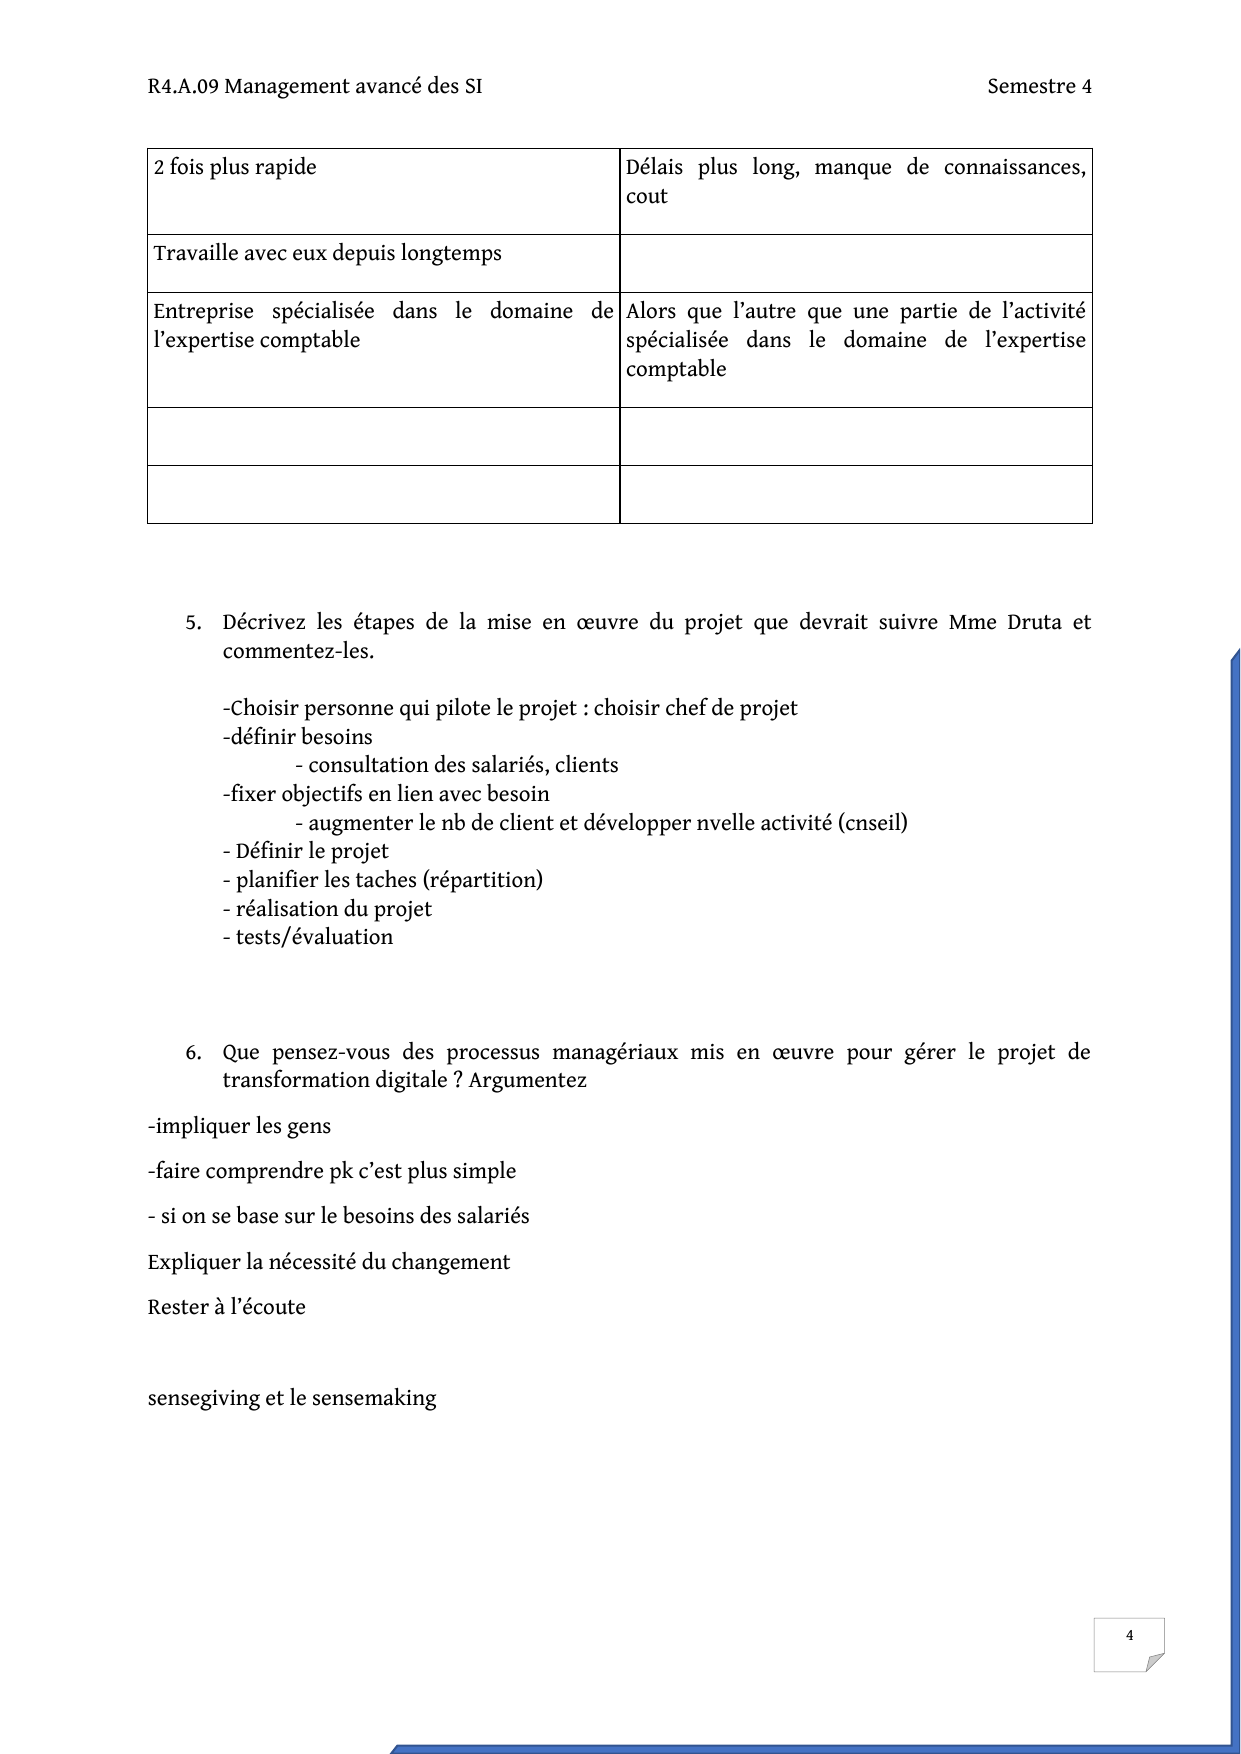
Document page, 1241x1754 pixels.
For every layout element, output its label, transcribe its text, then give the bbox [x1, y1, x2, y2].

text -impliquer les gens [148, 1113, 1093, 1140]
table_cell [621, 408, 1092, 465]
table_cell Entreprise spécialisée dans le domaine de l’expertise comptable [148, 293, 619, 407]
table_cell Délais plus long, manque de connaissances, cout [621, 149, 1092, 234]
list - Définir le projet [223, 839, 1093, 865]
table_cell Alors que l’autre que une partie de l’activité spécialisée dans le domaine de l’expertise comptable [621, 293, 1092, 407]
text - si on se base sur le besoins des salariés [148, 1204, 1093, 1230]
table_cell Travaille avec eux depuis longtemps [148, 235, 619, 292]
list - planifier les taches (répartition) [223, 867, 1093, 894]
table_cell [621, 466, 1092, 523]
table_cell [148, 408, 619, 465]
list - réalisation du projet [223, 896, 1093, 923]
list -fixer objectifs en lien avec besoin [223, 781, 1093, 808]
text sensegiving et le sensemaking [148, 1385, 1093, 1412]
list Que pensez-vous des processus managériaux mis en œuvre pour gérer le projet de transformation digitale ? Argumentez [185, 1039, 1093, 1094]
list - tests/évaluation [223, 925, 1093, 951]
table_cell [621, 235, 1092, 292]
table_cell 2 fois plus rapide [148, 149, 619, 234]
list -Choisir personne qui pilote le projet : choisir chef de projet [223, 696, 1093, 722]
text Rester à l’écoute [148, 1294, 1093, 1321]
list - consultation des salariés, clients [223, 753, 1093, 779]
text -faire comprendre pk c’est plus simple [148, 1158, 1093, 1185]
list Décrivez les étapes de la mise en œuvre du projet que devrait suivre Mme Druta et commentez-les. [185, 609, 1093, 665]
list - augmenter le nb de client et développer nvelle activité (cnseil) [223, 810, 1093, 837]
text Expliquer la nécessité du changement [148, 1249, 1093, 1276]
table_cell [148, 466, 619, 523]
list -définir besoins [223, 724, 1093, 751]
